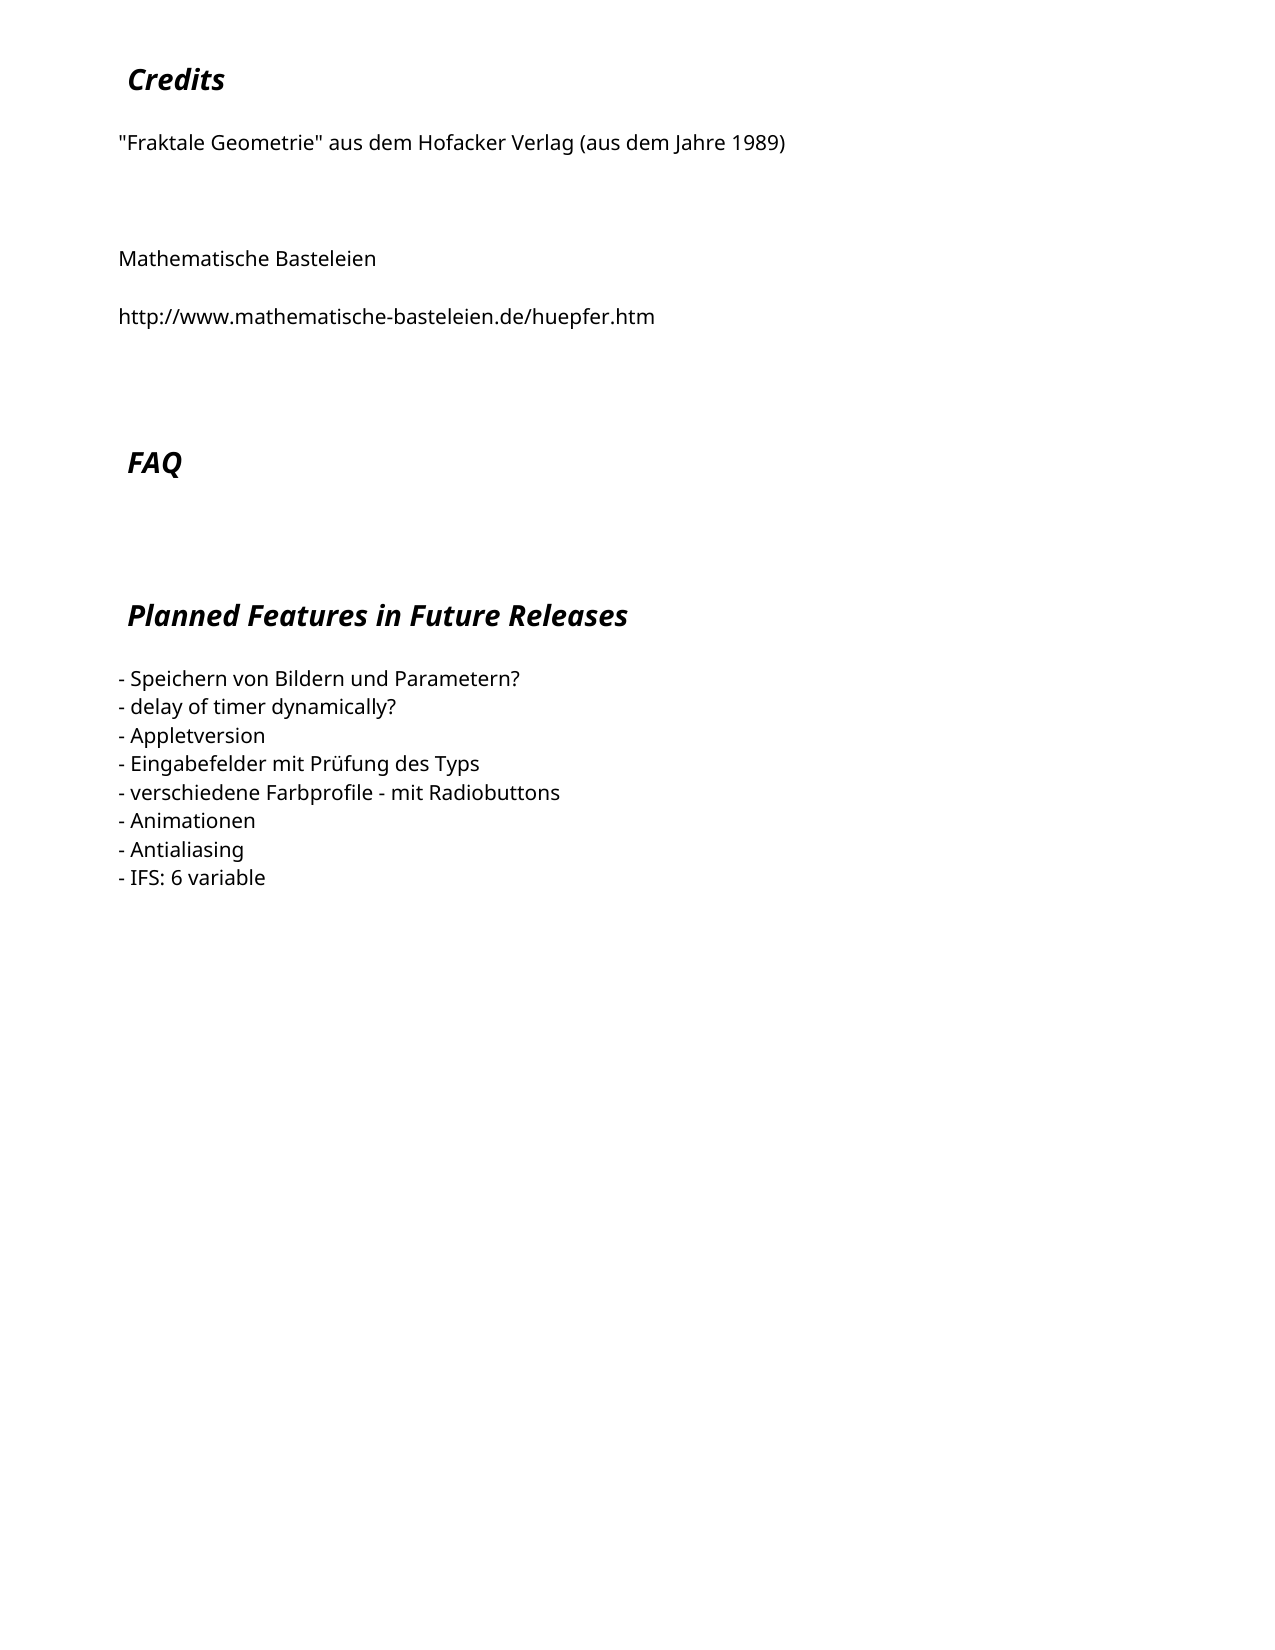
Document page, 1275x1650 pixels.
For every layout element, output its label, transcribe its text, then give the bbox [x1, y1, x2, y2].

subtitle Credits [127, 59, 1207, 99]
text "Fraktale Geometrie" aus dem Hofacker Verlag (aus dem Jahre 1989) [118, 128, 1216, 157]
text Mathematische Basteleien [118, 244, 1216, 272]
subtitle FAQ [127, 443, 1207, 482]
text - Speichern von Bildern und Parametern? - delay of timer dynamically? - Appletversion - Eingabefelder mit Prüfung des Typs - verschiedene Farbprofile - mit Radiobuttons - Animationen - Antialiasing - IFS: 6 variable [118, 664, 1216, 892]
text http://www.mathematische-basteleien.de/huepfer.htm [118, 302, 1216, 330]
subtitle Planned Features in Future Releases [127, 595, 1207, 634]
